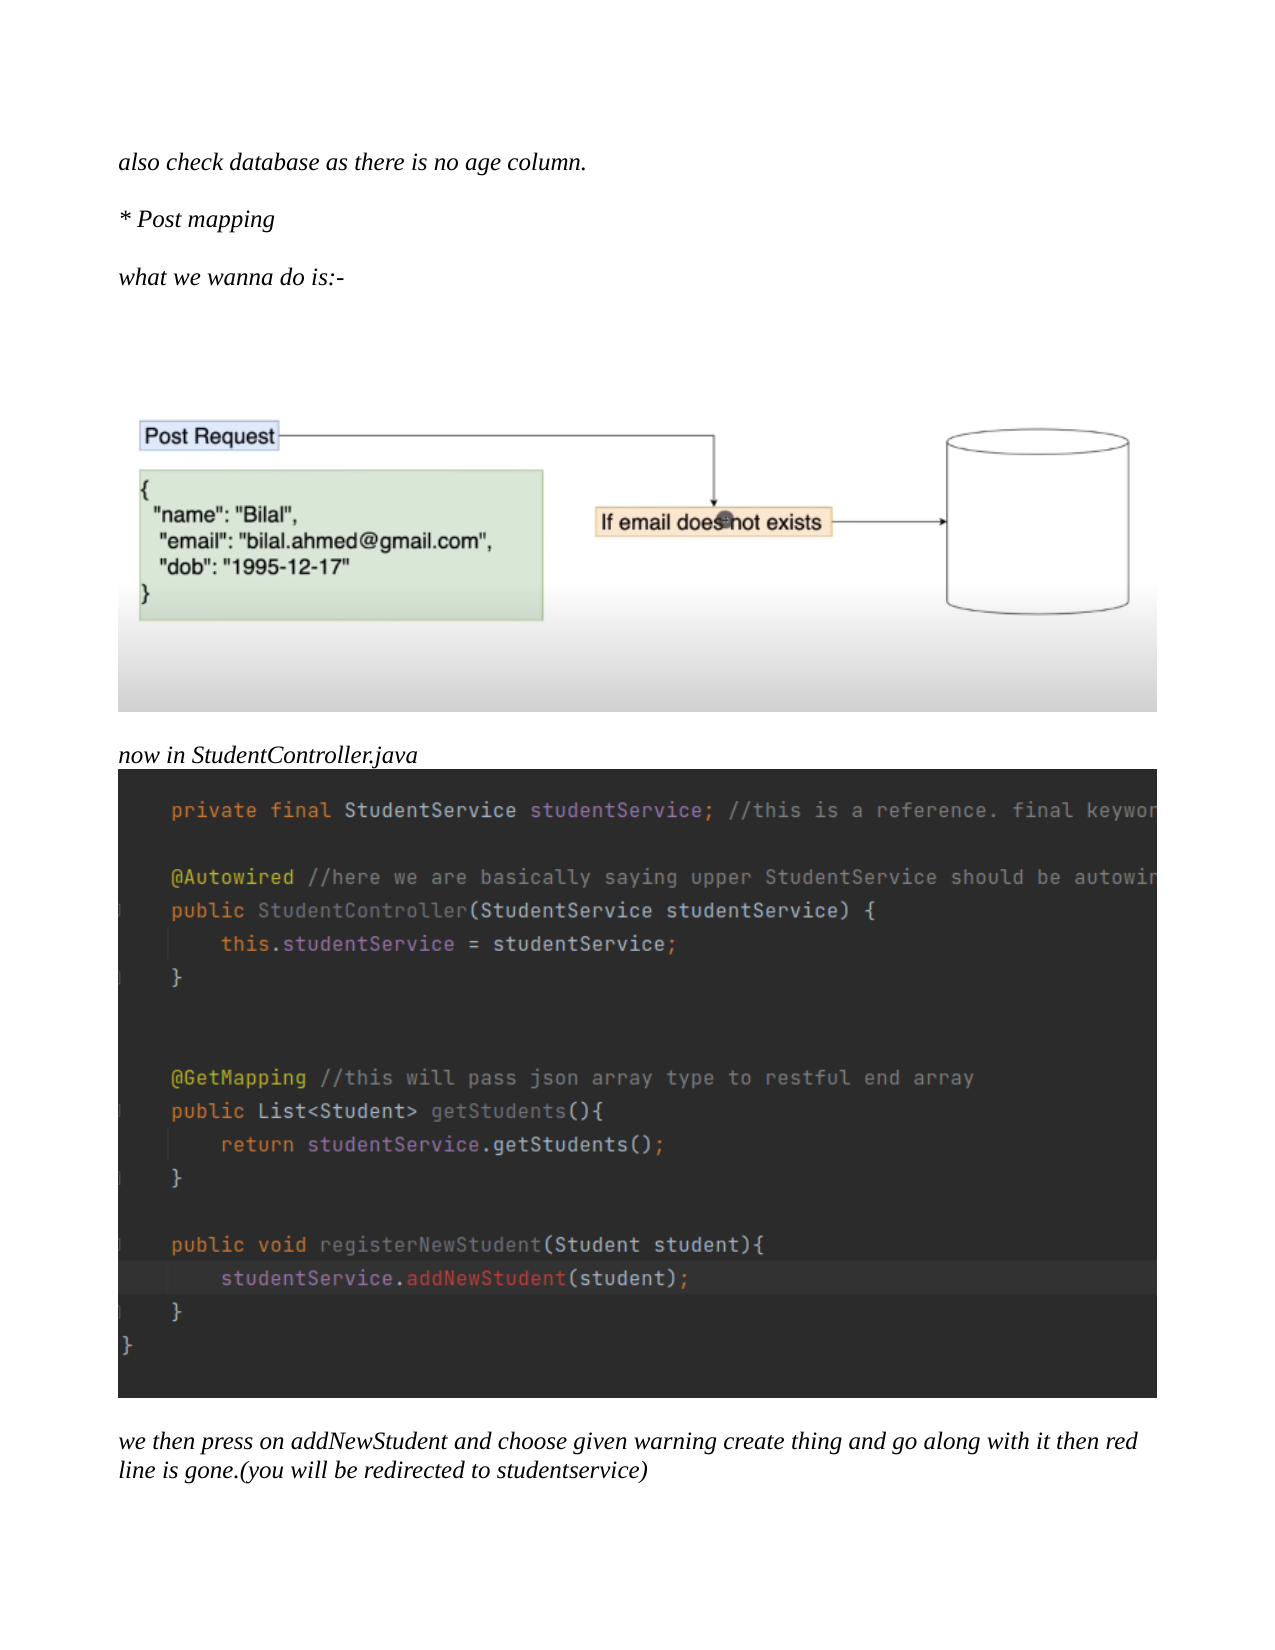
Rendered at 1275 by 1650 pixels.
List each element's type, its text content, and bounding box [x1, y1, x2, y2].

text also check database as there is no age column. [118, 118, 1157, 176]
text * Post mapping [118, 204, 1157, 233]
text what we wanna do is:- [118, 262, 1157, 291]
text we then press on addNewStudent and choose given warning create thing and go along with it then red line is gone.(you will be redirected to studentservice) [118, 1398, 1157, 1484]
picture [118, 319, 1157, 712]
picture [118, 769, 1157, 1398]
text now in StudentController.java [118, 712, 1157, 769]
